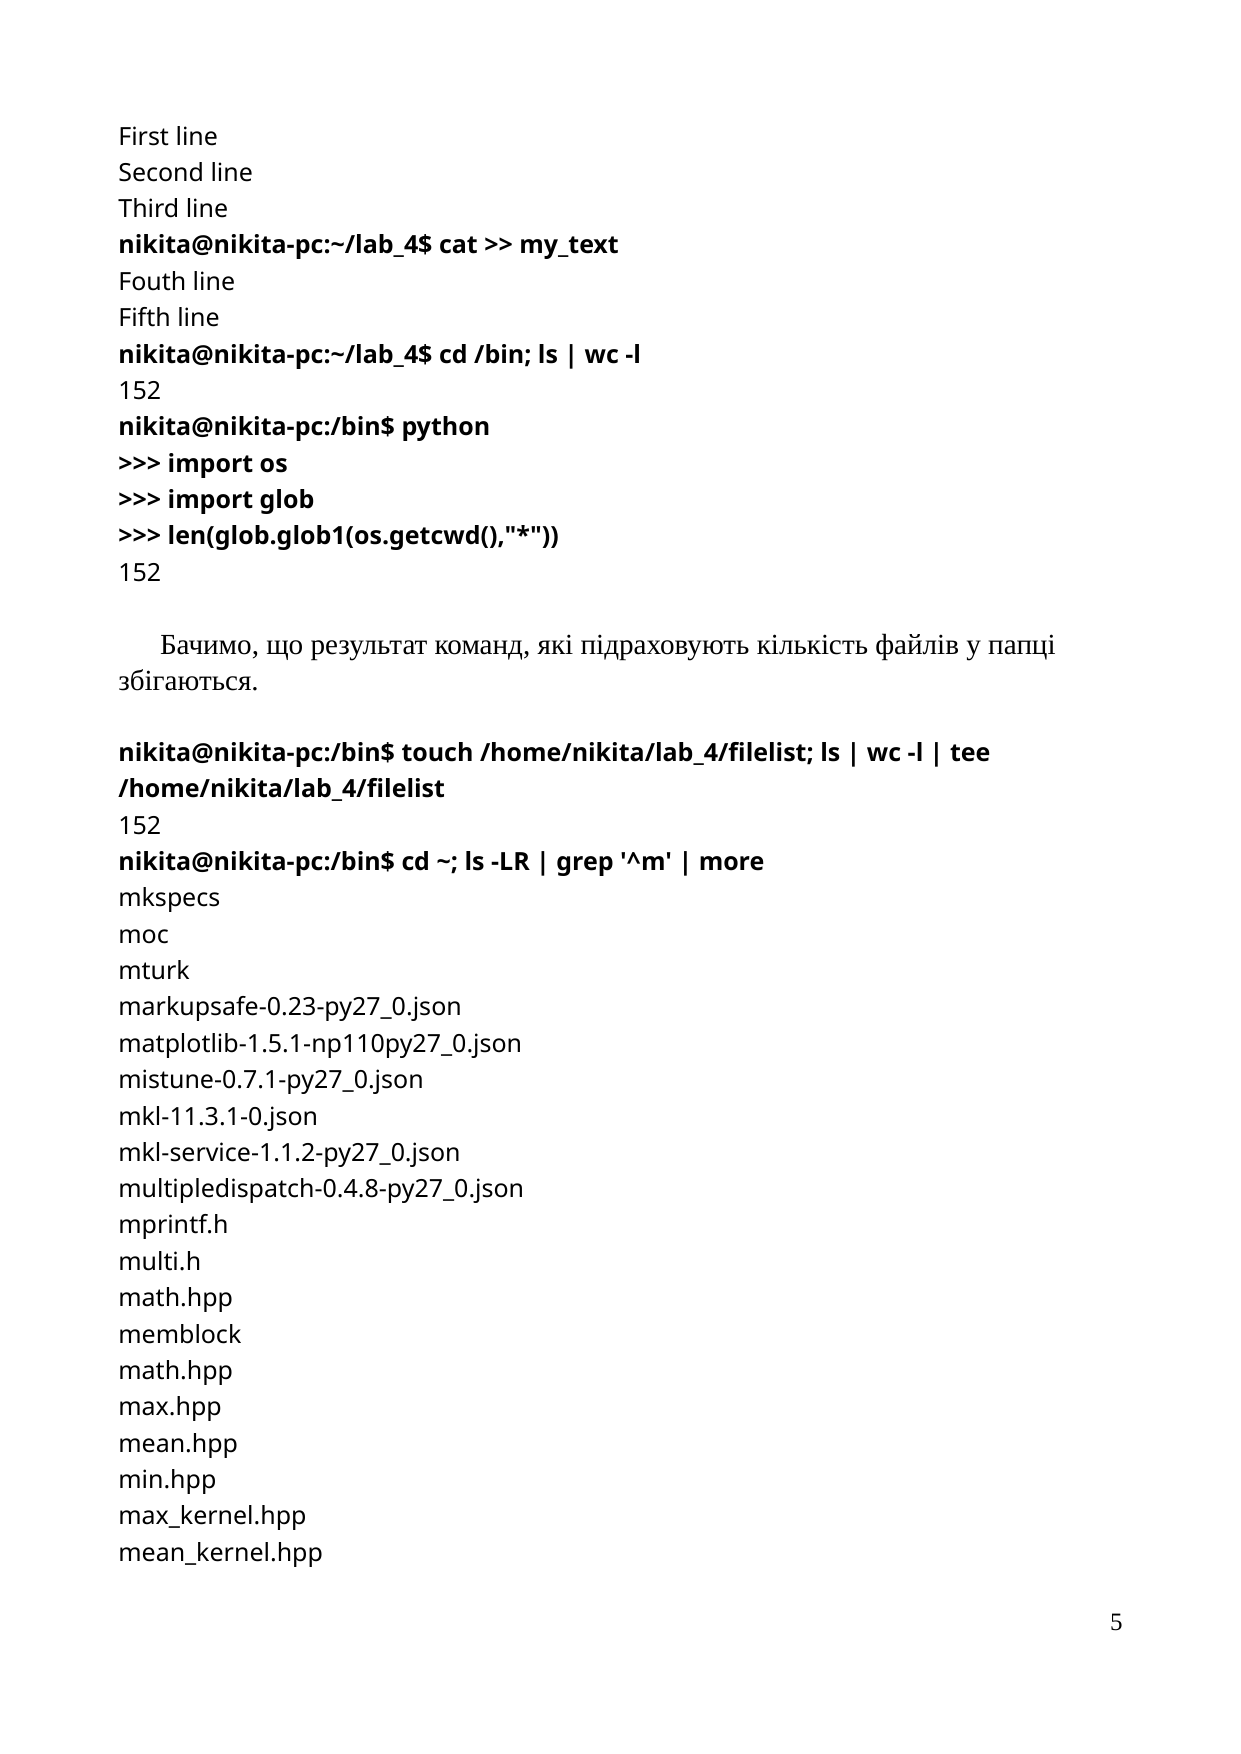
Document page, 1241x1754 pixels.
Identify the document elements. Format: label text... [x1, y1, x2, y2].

list max.hpp [118, 1389, 1122, 1423]
list mean_kernel.hpp [118, 1534, 1122, 1568]
list multi.h [118, 1243, 1122, 1278]
list Second line [118, 154, 1122, 188]
list mkl-service-1.1.2-py27_0.json [118, 1134, 1122, 1168]
list nikita@nikita-pc:/bin$ cd ~; ls -LR | grep '^m' | more [118, 844, 1122, 878]
list 152 [118, 554, 1122, 588]
list markupsafe-0.23-py27_0.json [118, 989, 1122, 1023]
list min.hpp [118, 1462, 1122, 1496]
list mprintf.h [118, 1207, 1122, 1241]
list math.hpp [118, 1280, 1122, 1314]
list mean.hpp [118, 1425, 1122, 1459]
list nikita@nikita-pc:/bin$ python [118, 409, 1122, 443]
list memblock [118, 1316, 1122, 1350]
list >>> len(glob.glob1(os.getcwd(),"*")) [118, 518, 1122, 552]
list matplotlib-1.5.1-np110py27_0.json [118, 1025, 1122, 1059]
list max_kernel.hpp [118, 1498, 1122, 1532]
list math.hpp [118, 1353, 1122, 1387]
list mistune-0.7.1-py27_0.json [118, 1062, 1122, 1096]
list >>> import os [118, 445, 1122, 479]
list >>> import glob [118, 482, 1122, 516]
list mkspecs [118, 880, 1122, 914]
list Fouth line [118, 263, 1122, 298]
list nikita@nikita-pc:~/lab_4$ cat >> my_text [118, 227, 1122, 261]
list Third line [118, 191, 1122, 225]
list multipledispatch-0.4.8-py27_0.json [118, 1171, 1122, 1205]
list nikita@nikita-pc:~/lab_4$ cd /bin; ls | wc -l [118, 336, 1122, 370]
list 152 [118, 807, 1122, 841]
list mturk [118, 953, 1122, 987]
list mkl-11.3.1-0.json [118, 1098, 1122, 1132]
list Fifth line [118, 300, 1122, 334]
list First line [118, 118, 1122, 152]
list 152 [118, 373, 1122, 407]
list nikita@nikita-pc:/bin$ touch /home/nikita/lab_4/filelist; ls | wc -l | tee /home/nikita/lab_4/filelist [118, 734, 1122, 805]
list moc [118, 916, 1122, 950]
list Бачимо, що результат команд, які підраховують кількість файлів у папці збігаються. [118, 627, 1122, 696]
